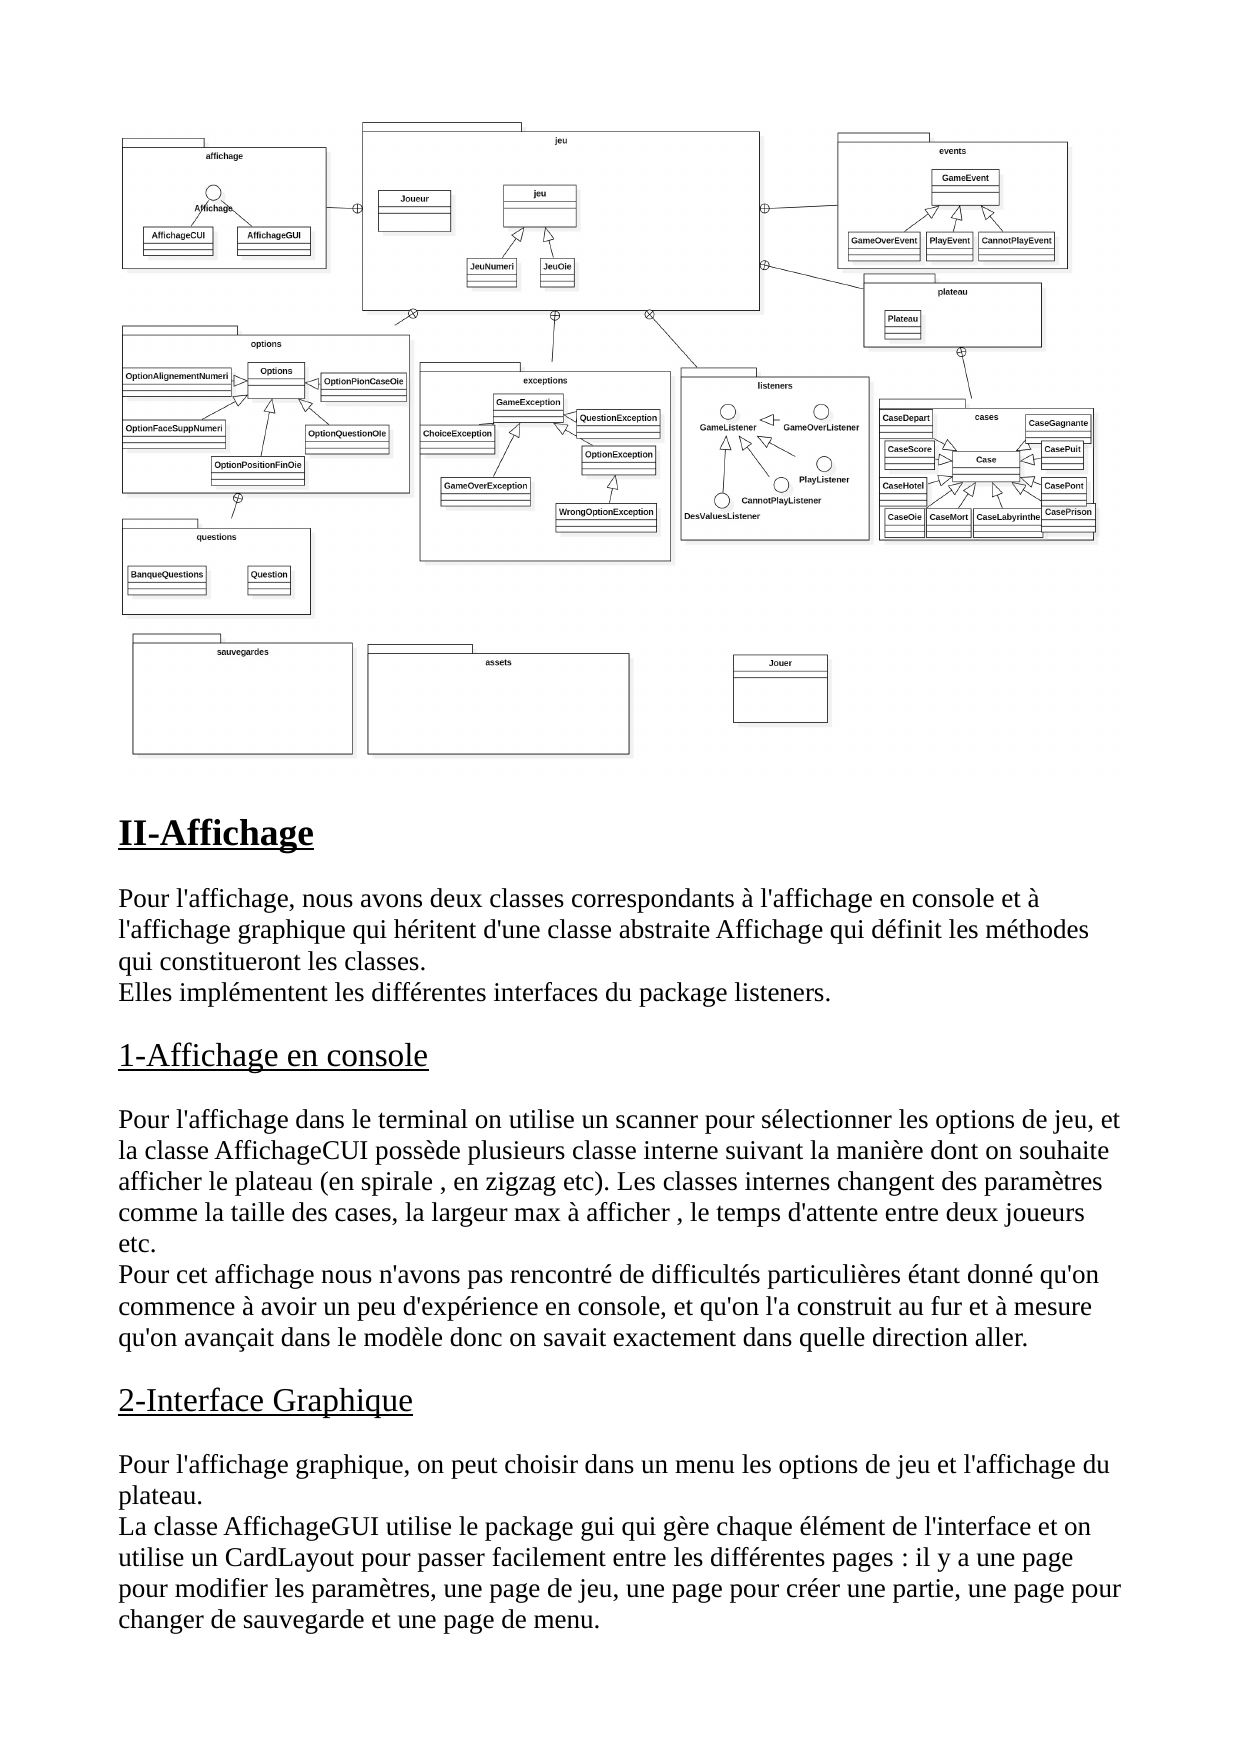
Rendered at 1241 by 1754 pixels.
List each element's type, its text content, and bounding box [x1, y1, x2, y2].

text Elles implémentent les différentes interfaces du package listeners. [118, 976, 1122, 1007]
text Pour cet affichage nous n'avons pas rencontré de difficultés particulières étant donné qu'on commence à avoir un peu d'expérience en console, et qu'on l'a construit au fur et à mesure qu'on avançait dans le modèle donc on savait exactement dans quelle direction aller. [118, 1258, 1122, 1352]
text Pour l'affichage, nous avons deux classes correspondants à l'affichage en console et à l'affichage graphique qui héritent d'une classe abstraite Affichage qui définit les méthodes qui constitueront les classes. [118, 882, 1122, 976]
text II-Affichage [118, 811, 1122, 854]
text Pour l'affichage graphique, on peut choisir dans un menu les options de jeu et l'affichage du plateau. [118, 1448, 1122, 1510]
text Pour l'affichage dans le terminal on utilise un scanner pour sélectionner les options de jeu, et la classe AffichageCUI possède plusieurs classe interne suivant la manière dont on souhaite afficher le plateau (en spirale , en zigzag etc). Les classes internes changent des paramètres comme la taille des cases, la largeur max à afficher , le temps d'attente entre deux joueurs etc. [118, 1103, 1122, 1258]
text La classe AffichageGUI utilise le package gui qui gère chaque élément de l'interface et on utilise un CardLayout pour passer facilement entre les différentes pages : il y a une page pour modifier les paramètres, une page de jeu, une page pour créer une partie, une page pour changer de sauvegarde et une page de menu. [118, 1510, 1122, 1635]
picture [118, 118, 1123, 782]
text 1-Affichage en console [118, 1036, 1122, 1074]
text 2-Interface Graphique [118, 1381, 1122, 1419]
